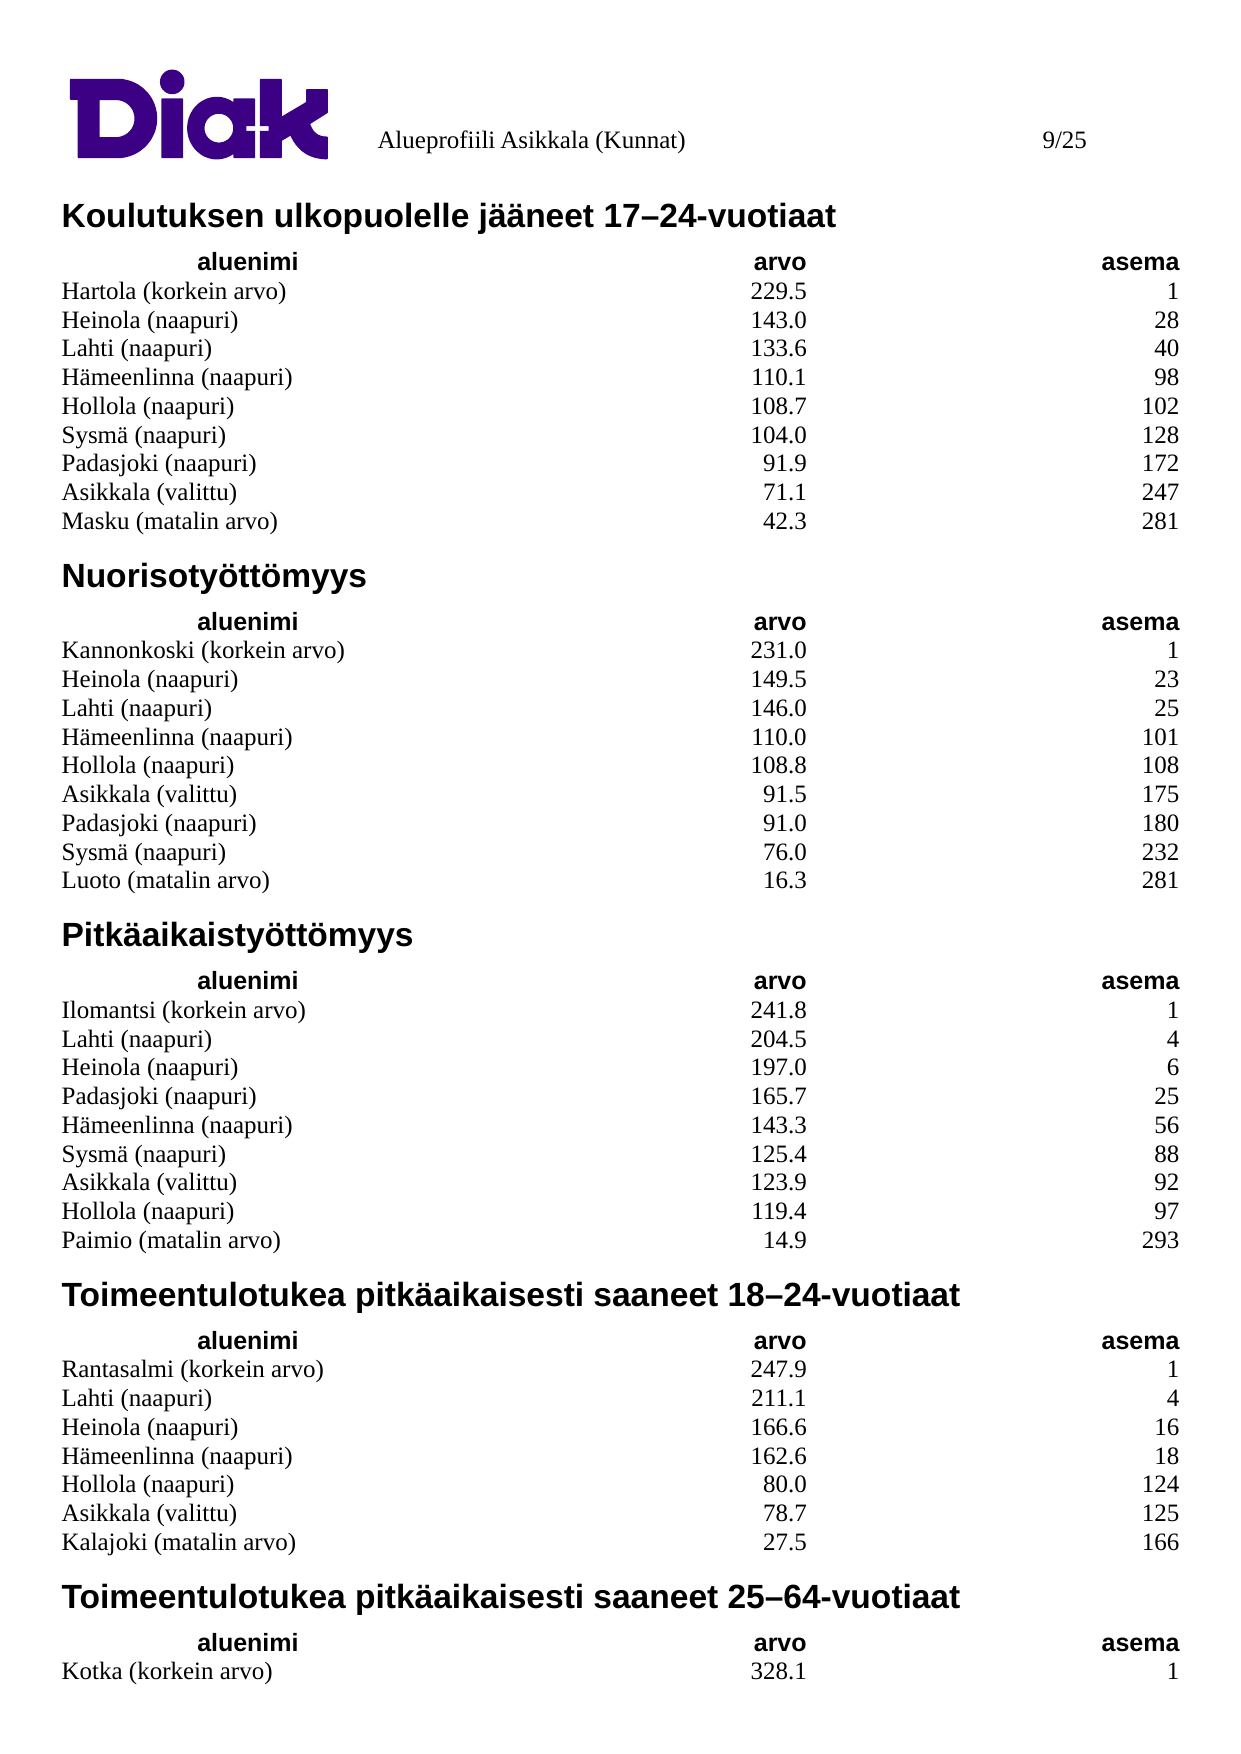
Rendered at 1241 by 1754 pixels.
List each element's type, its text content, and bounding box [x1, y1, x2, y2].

table_cell Asikkala (valittu) [61, 779, 434, 808]
table_cell 78.7 [434, 1498, 806, 1527]
table_cell Kannonkoski (korkein arvo) [61, 636, 434, 664]
table_cell Heinola (naapuri) [61, 1053, 434, 1081]
table_cell Heinola (naapuri) [61, 305, 434, 333]
table_cell 197.0 [434, 1053, 806, 1081]
table_cell Asikkala (valittu) [61, 1498, 434, 1527]
table_cell 165.7 [434, 1081, 806, 1110]
table_cell 204.5 [434, 1024, 806, 1052]
table_cell Rantasalmi (korkein arvo) [61, 1355, 434, 1383]
table_cell 97 [806, 1196, 1179, 1225]
table_header arvo [434, 607, 806, 636]
table_cell Hollola (naapuri) [61, 391, 434, 420]
table_cell 80.0 [434, 1470, 806, 1498]
table_cell 40 [806, 334, 1179, 362]
table_cell 4 [806, 1383, 1179, 1412]
table_cell 18 [806, 1441, 1179, 1469]
table_cell 28 [806, 305, 1179, 333]
subtitle Nuorisotyöttömyys [61, 556, 1179, 594]
table_cell 1 [806, 1656, 1179, 1685]
table_header arvo [434, 966, 806, 995]
table_header aluenimi [61, 1628, 434, 1656]
table_cell 149.5 [434, 664, 806, 693]
table_cell 146.0 [434, 693, 806, 722]
table_cell Padasjoki (naapuri) [61, 1081, 434, 1110]
table_cell Padasjoki (naapuri) [61, 449, 434, 477]
table_cell 91.5 [434, 779, 806, 808]
table_cell Kalajoki (matalin arvo) [61, 1527, 434, 1556]
table_cell Hämeenlinna (naapuri) [61, 1110, 434, 1139]
table_cell Hartola (korkein arvo) [61, 276, 434, 305]
table_cell 125.4 [434, 1139, 806, 1167]
table_header arvo [434, 1628, 806, 1656]
table_cell 4 [806, 1024, 1179, 1052]
table_cell 1 [806, 636, 1179, 664]
table_cell 25 [806, 1081, 1179, 1110]
table_cell 229.5 [434, 276, 806, 305]
table_header aluenimi [61, 1326, 434, 1354]
table_cell 180 [806, 808, 1179, 837]
table_cell 231.0 [434, 636, 806, 664]
table_cell Hollola (naapuri) [61, 1470, 434, 1498]
table_cell Ilomantsi (korkein arvo) [61, 995, 434, 1024]
table_header asema [806, 1326, 1179, 1354]
table_cell 143.3 [434, 1110, 806, 1139]
table_cell 16 [806, 1412, 1179, 1441]
table_cell Heinola (naapuri) [61, 1412, 434, 1441]
table_header aluenimi [61, 247, 434, 276]
table_cell 1 [806, 1355, 1179, 1383]
table_cell Hämeenlinna (naapuri) [61, 722, 434, 751]
table_cell 76.0 [434, 837, 806, 866]
table_cell 91.9 [434, 449, 806, 477]
table_cell Heinola (naapuri) [61, 664, 434, 693]
table_cell 91.0 [434, 808, 806, 837]
table_cell Hämeenlinna (naapuri) [61, 362, 434, 391]
table_cell Asikkala (valittu) [61, 477, 434, 506]
table_cell 247 [806, 477, 1179, 506]
table_cell 119.4 [434, 1196, 806, 1225]
table_cell 1 [806, 995, 1179, 1024]
table_header aluenimi [61, 607, 434, 636]
table_cell 108.7 [434, 391, 806, 420]
table_cell 108 [806, 751, 1179, 779]
table_cell 293 [806, 1225, 1179, 1254]
table_cell Masku (matalin arvo) [61, 506, 434, 535]
table_cell Lahti (naapuri) [61, 1024, 434, 1052]
table_cell 281 [806, 866, 1179, 894]
table_cell Sysmä (naapuri) [61, 420, 434, 448]
table_cell Lahti (naapuri) [61, 334, 434, 362]
table_header asema [806, 1628, 1179, 1656]
table_cell Lahti (naapuri) [61, 693, 434, 722]
table_cell 1 [806, 276, 1179, 305]
table_cell Hollola (naapuri) [61, 751, 434, 779]
table_cell Hämeenlinna (naapuri) [61, 1441, 434, 1469]
table_cell 92 [806, 1168, 1179, 1196]
table_cell 172 [806, 449, 1179, 477]
table_header asema [806, 966, 1179, 995]
table_cell 175 [806, 779, 1179, 808]
subtitle Pitkäaikaistyöttömyys [61, 915, 1179, 954]
subtitle Toimeentulotukea pitkäaikaisesti saaneet 18–24-vuotiaat [61, 1274, 1179, 1313]
table_cell 124 [806, 1470, 1179, 1498]
table_cell 110.0 [434, 722, 806, 751]
table_cell 42.3 [434, 506, 806, 535]
table_cell 6 [806, 1053, 1179, 1081]
table_cell 71.1 [434, 477, 806, 506]
table_header arvo [434, 1326, 806, 1354]
table_cell 328.1 [434, 1656, 806, 1685]
table_cell 133.6 [434, 334, 806, 362]
table_cell Lahti (naapuri) [61, 1383, 434, 1412]
table_cell 88 [806, 1139, 1179, 1167]
table_cell 247.9 [434, 1355, 806, 1383]
table_cell 211.1 [434, 1383, 806, 1412]
table_cell Hollola (naapuri) [61, 1196, 434, 1225]
table_cell 98 [806, 362, 1179, 391]
table_cell 281 [806, 506, 1179, 535]
table_cell 23 [806, 664, 1179, 693]
table_cell 16.3 [434, 866, 806, 894]
table_cell 241.8 [434, 995, 806, 1024]
table_cell 110.1 [434, 362, 806, 391]
table_cell 162.6 [434, 1441, 806, 1469]
table_cell 232 [806, 837, 1179, 866]
table_cell Luoto (matalin arvo) [61, 866, 434, 894]
table_cell 102 [806, 391, 1179, 420]
table_cell Sysmä (naapuri) [61, 1139, 434, 1167]
table_cell 25 [806, 693, 1179, 722]
table_cell 108.8 [434, 751, 806, 779]
table_cell 125 [806, 1498, 1179, 1527]
table_cell 128 [806, 420, 1179, 448]
table_header arvo [434, 247, 806, 276]
table_cell 143.0 [434, 305, 806, 333]
table_cell Sysmä (naapuri) [61, 837, 434, 866]
table_cell 104.0 [434, 420, 806, 448]
table_cell 166.6 [434, 1412, 806, 1441]
table_cell Paimio (matalin arvo) [61, 1225, 434, 1254]
table_cell 27.5 [434, 1527, 806, 1556]
subtitle Toimeentulotukea pitkäaikaisesti saaneet 25–64-vuotiaat [61, 1577, 1179, 1615]
table_cell Kotka (korkein arvo) [61, 1656, 434, 1685]
table_cell 101 [806, 722, 1179, 751]
table_cell Padasjoki (naapuri) [61, 808, 434, 837]
table_header aluenimi [61, 966, 434, 995]
table_cell 123.9 [434, 1168, 806, 1196]
table_cell 14.9 [434, 1225, 806, 1254]
table_cell 56 [806, 1110, 1179, 1139]
subtitle Koulutuksen ulkopuolelle jääneet 17–24-vuotiaat [61, 196, 1179, 235]
table_cell Asikkala (valittu) [61, 1168, 434, 1196]
table_header asema [806, 247, 1179, 276]
table_cell 166 [806, 1527, 1179, 1556]
table_header asema [806, 607, 1179, 636]
